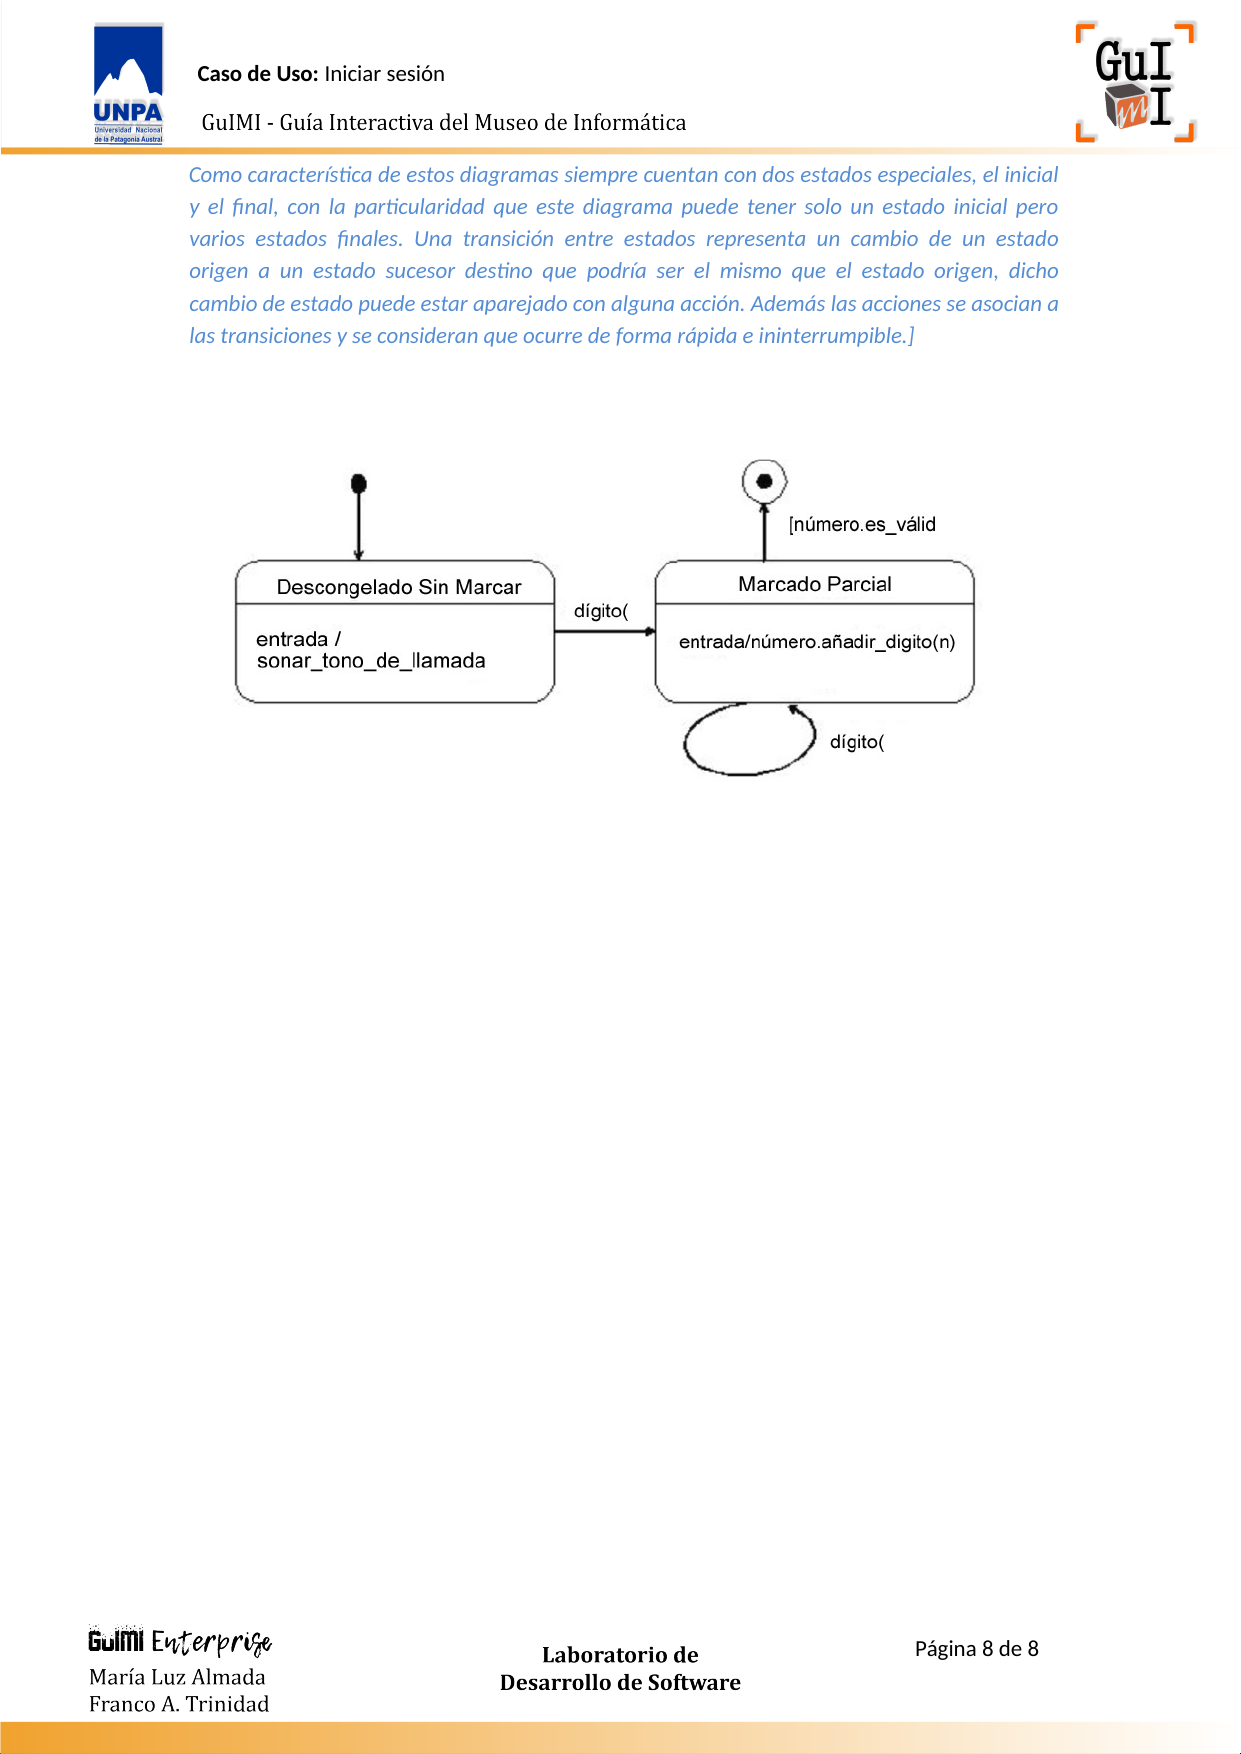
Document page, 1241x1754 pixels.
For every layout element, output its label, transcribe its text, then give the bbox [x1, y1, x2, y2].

picture [0, 0, 1241, 155]
picture [0, 1613, 1241, 1754]
text Como característica de estos diagramas siempre cuentan con dos estados especiales, el inicial y el final, con la particularidad que este diagrama puede tener solo un estado inicial pero varios estados finales. Una transición entre estados representa un cambio de un estado origen a un estado sucesor destino que podría ser el mismo que el estado origen, dicho cambio de estado puede estar aparejado con alguna acción. Además las acciones se asocian a las transiciones y se consideran que ocurre de forma rápida e ininterrumpible.] [188, 160, 1063, 349]
picture [193, 436, 1012, 796]
